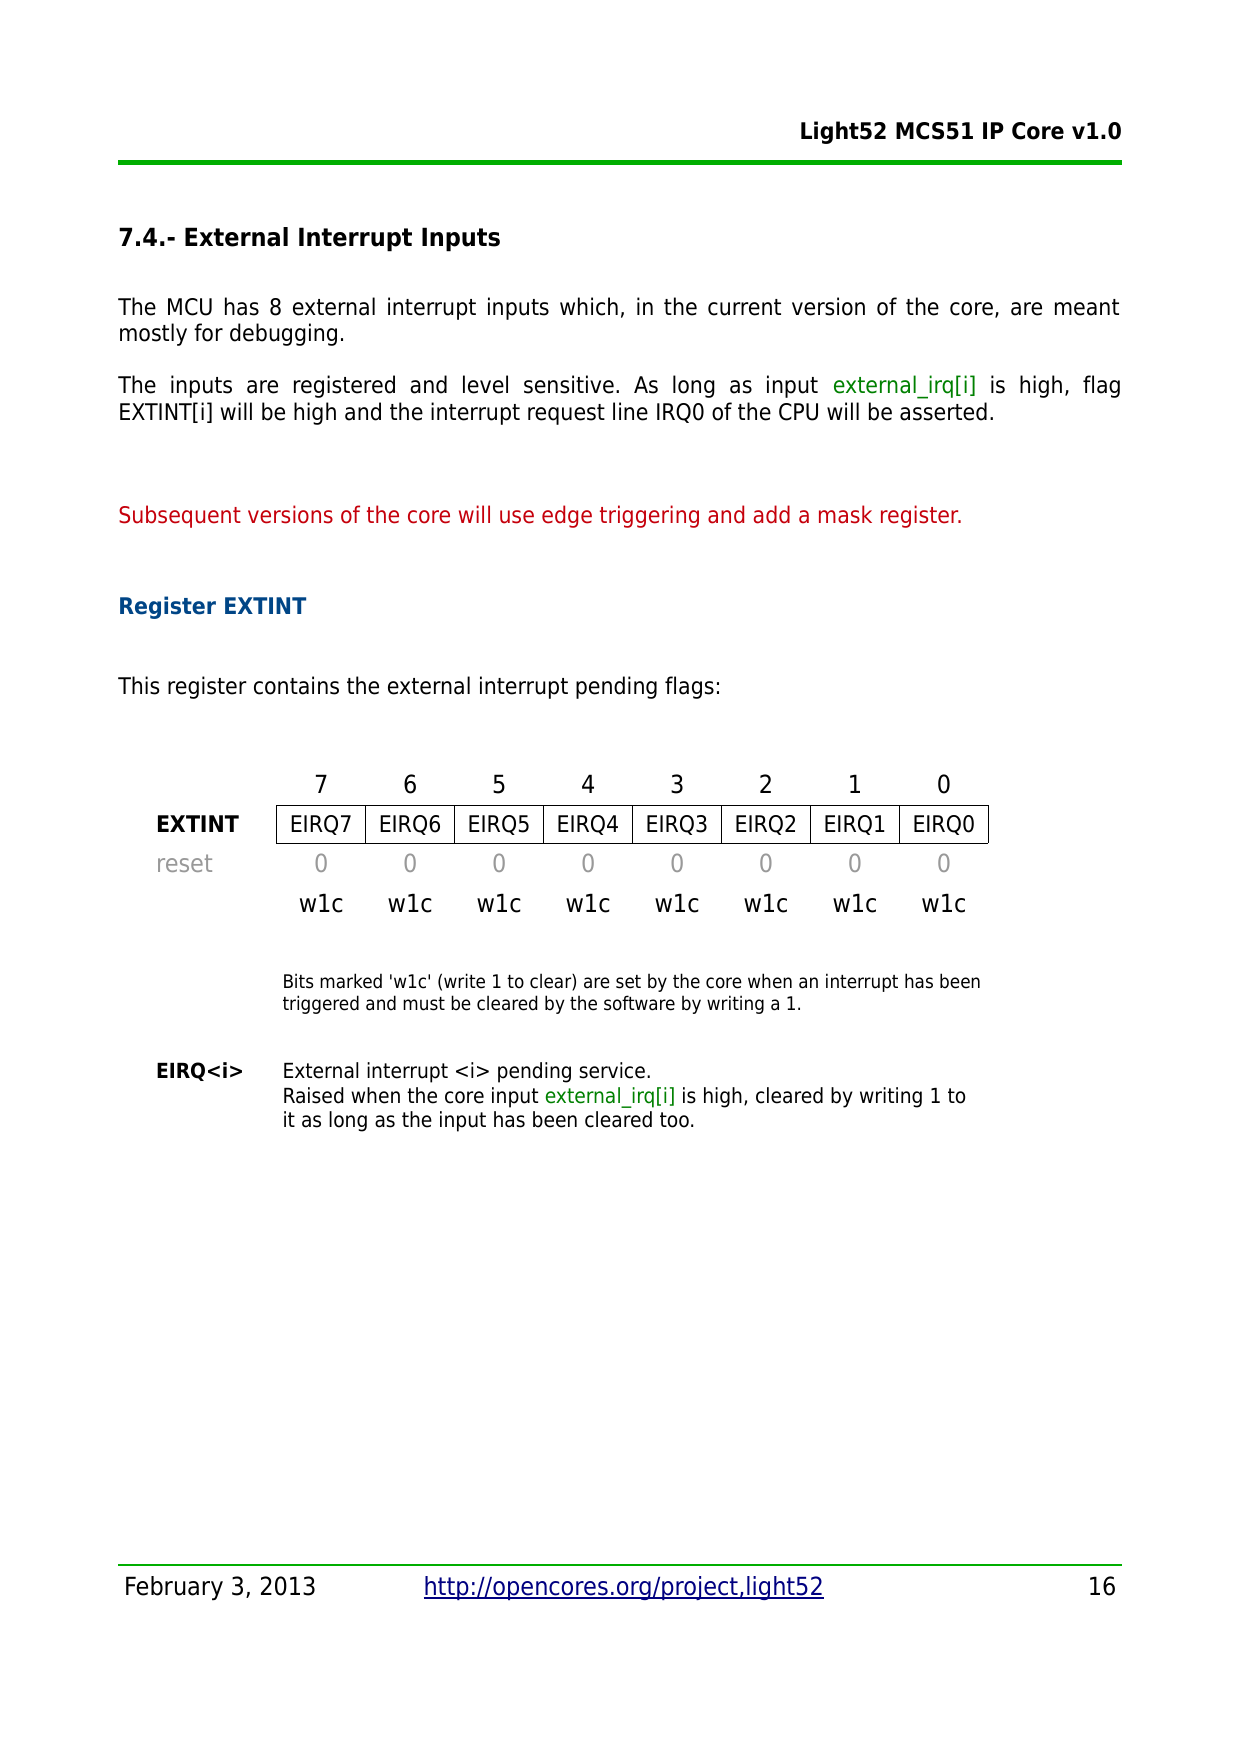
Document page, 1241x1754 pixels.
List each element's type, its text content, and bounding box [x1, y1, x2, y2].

table_header 2 [721, 764, 810, 805]
table_cell EIRQ2 [722, 806, 810, 843]
table_cell [150, 925, 276, 965]
table_cell EIRQ5 [455, 806, 543, 843]
table_cell Bits marked 'w1c' (write 1 to clear) are set by the core when an interrupt has been triggered and must be cleared by the software by writing a 1. [276, 965, 988, 1020]
table_cell EIRQ4 [544, 806, 632, 843]
table_cell [150, 884, 276, 924]
table_cell [276, 925, 988, 965]
table_cell 0 [899, 844, 988, 884]
table_header 3 [632, 764, 721, 805]
table_header 4 [543, 764, 632, 805]
text This register contains the external interrupt pending flags: [118, 673, 1122, 700]
table_cell [276, 1020, 988, 1054]
table_cell 0 [543, 844, 632, 884]
table_cell w1c [365, 884, 454, 924]
table_cell EIRQ<i> [150, 1054, 276, 1162]
table_cell w1c [276, 884, 365, 924]
table_header 1 [810, 764, 899, 805]
table_cell w1c [810, 884, 899, 924]
table_cell [150, 965, 276, 1020]
table_cell EIRQ1 [811, 806, 899, 843]
table_header 5 [454, 764, 543, 805]
table_cell 0 [632, 844, 721, 884]
text The MCU has 8 external interrupt inputs which, in the current version of the core, are meant mostly for debugging. [118, 294, 1122, 347]
table_cell reset [150, 843, 276, 884]
table_cell EIRQ6 [366, 806, 454, 843]
table_cell External interrupt <i> pending service. Raised when the core input external_irq[i] is high, cleared by writing 1 to it as long as the input has been cleared too. [276, 1054, 988, 1162]
table_cell w1c [454, 884, 543, 924]
table_cell w1c [721, 884, 810, 924]
text The inputs are registered and level sensitive. As long as input external_irq[i] is high, flag EXTINT[i] will be high and the interrupt request line IRQ0 of the CPU will be asserted. [118, 372, 1122, 426]
table_cell w1c [632, 884, 721, 924]
table_header 6 [365, 764, 454, 805]
table_cell 0 [810, 844, 899, 884]
subtitle 7.4.- External Interrupt Inputs [118, 223, 1122, 252]
table_cell 0 [365, 844, 454, 884]
text Subsequent versions of the core will use edge triggering and add a mask register. [118, 502, 1122, 529]
table_header 0 [899, 764, 988, 805]
table_cell 0 [276, 844, 365, 884]
table_cell w1c [543, 884, 632, 924]
table_cell EXTINT [150, 805, 276, 843]
table_header 7 [276, 764, 365, 805]
subtitle Register EXTINT [118, 593, 1122, 620]
table_cell EIRQ3 [633, 806, 721, 843]
table_cell EIRQ0 [900, 806, 988, 843]
table_cell [150, 1020, 276, 1054]
table_cell 0 [454, 844, 543, 884]
table_cell w1c [899, 884, 988, 924]
table_header [150, 764, 276, 805]
table_cell 0 [721, 844, 810, 884]
table_cell EIRQ7 [277, 806, 365, 843]
